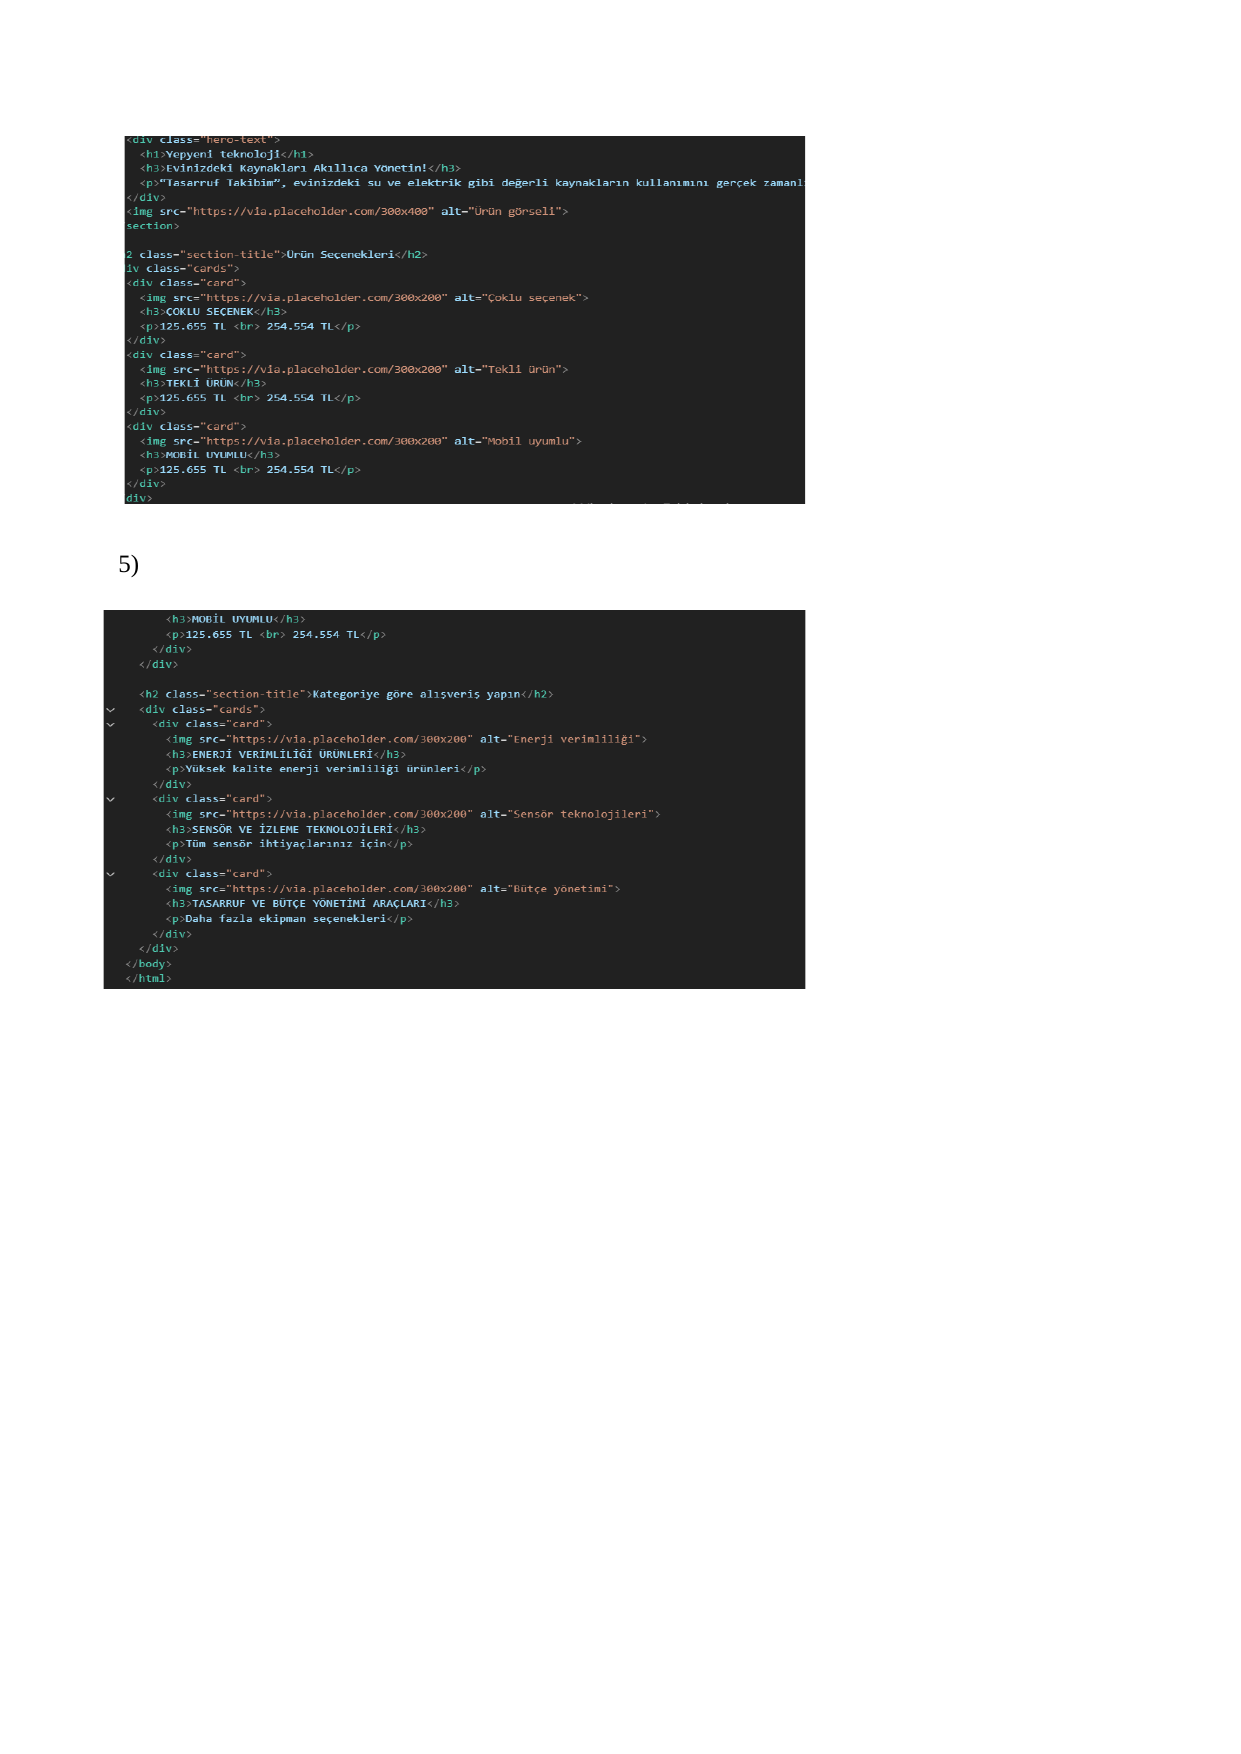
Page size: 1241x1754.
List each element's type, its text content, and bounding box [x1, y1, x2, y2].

picture [124, 136, 806, 504]
text 5) [118, 549, 1122, 578]
picture [103, 610, 806, 989]
